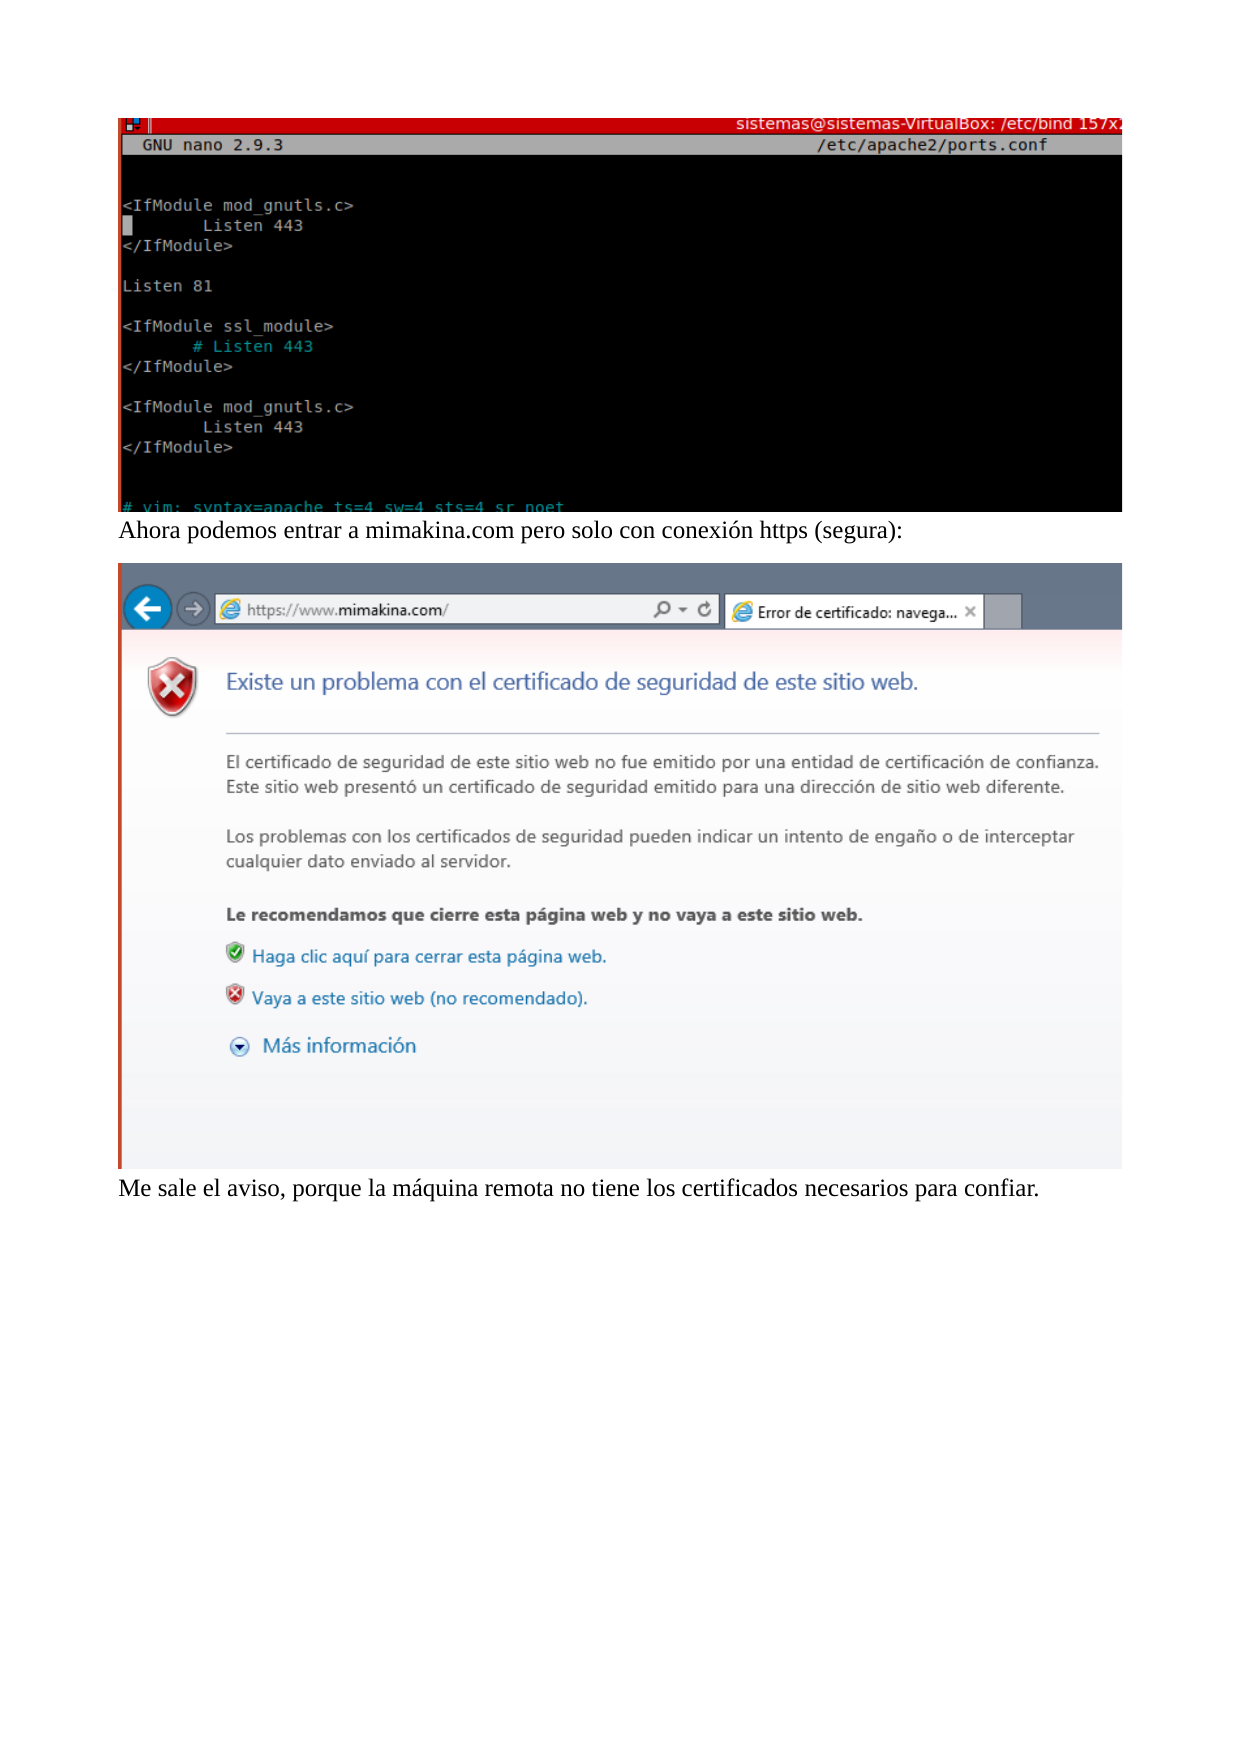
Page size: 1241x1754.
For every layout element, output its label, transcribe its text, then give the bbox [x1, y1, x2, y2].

text Ahora podemos entrar a mimakina.com pero solo con conexión https (segura): [118, 512, 1122, 544]
picture [118, 118, 1123, 512]
text Me sale el aviso, porque la máquina remota no tiene los certificados necesarios para confiar. [118, 1169, 1122, 1201]
picture [118, 563, 1123, 1169]
